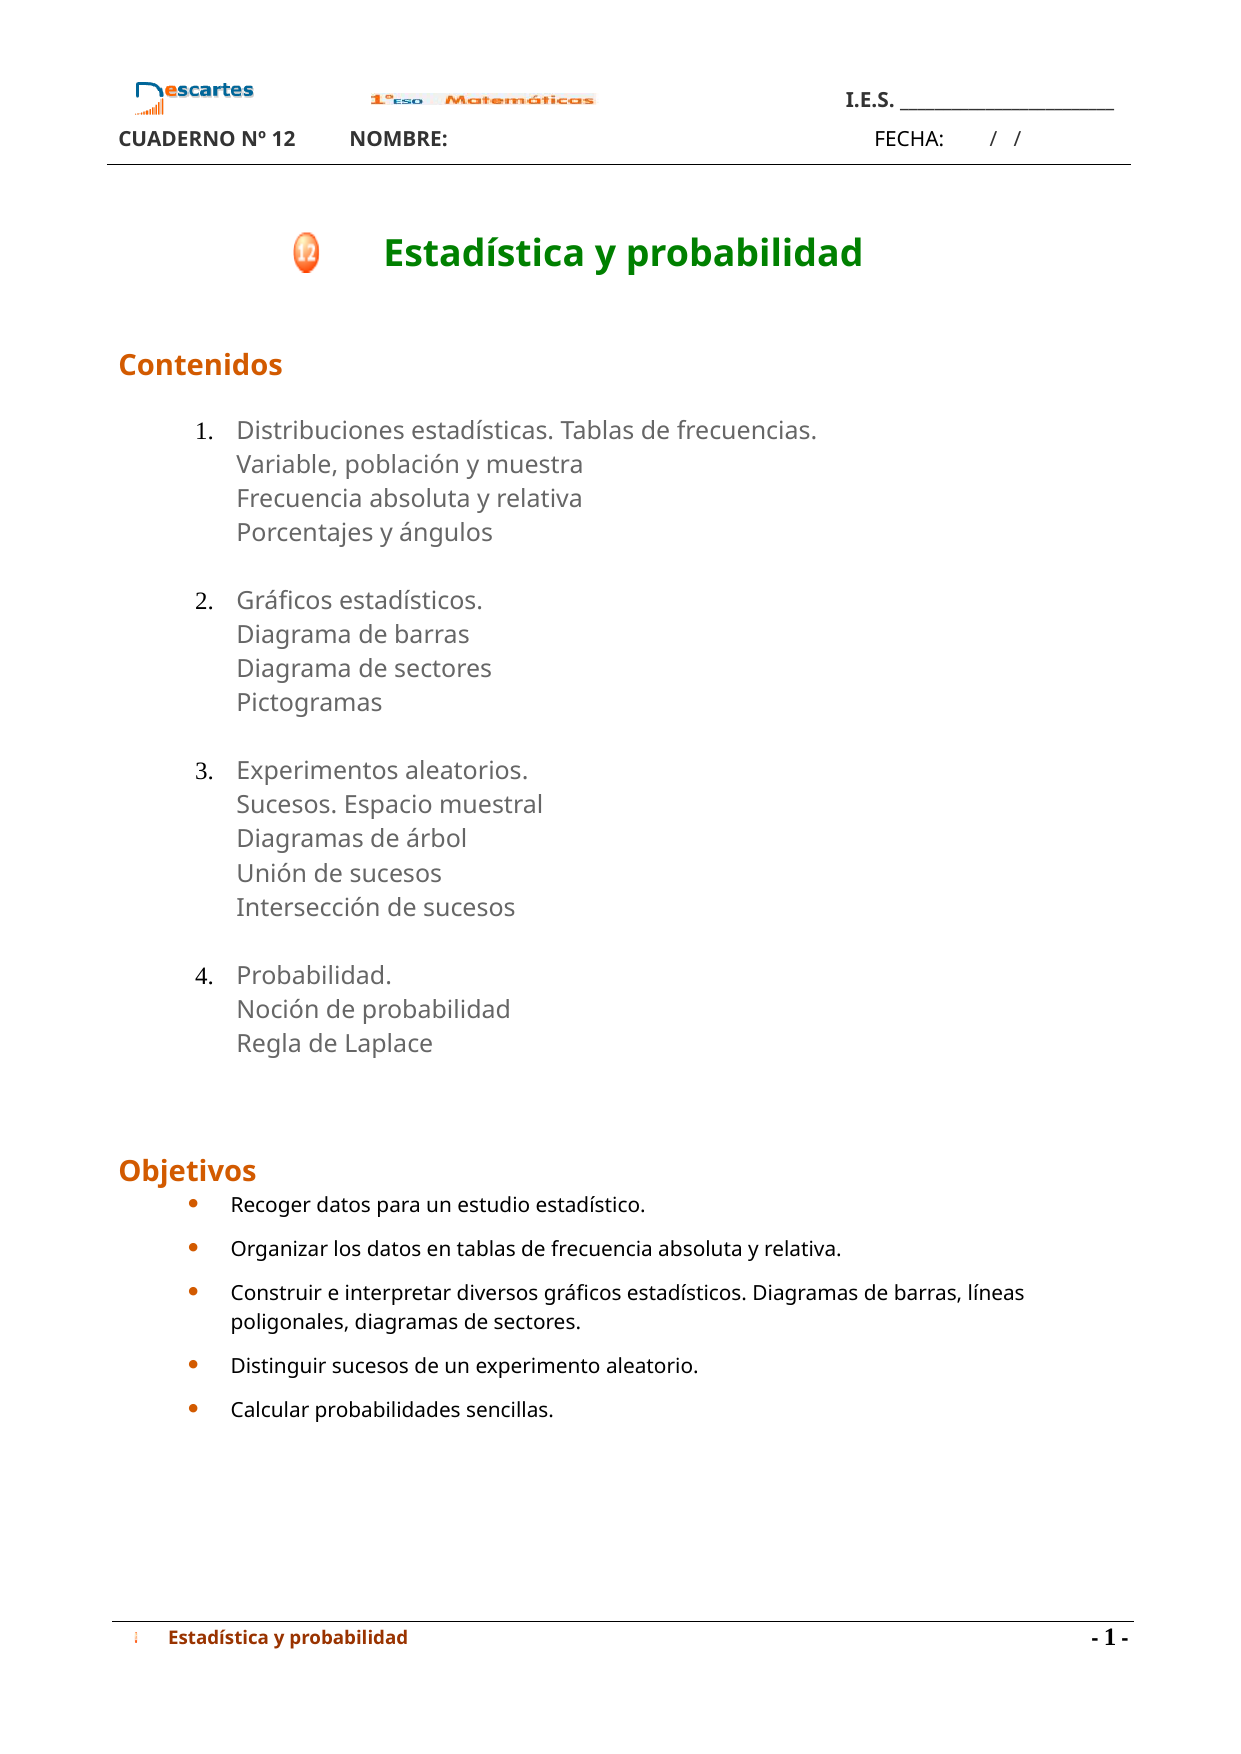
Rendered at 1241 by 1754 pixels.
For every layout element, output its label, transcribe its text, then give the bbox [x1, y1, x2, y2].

list Gráficos estadísticos. [195, 583, 1122, 617]
text Intersección de sucesos [236, 889, 1122, 923]
text Unión de sucesos [236, 855, 1122, 889]
table_header Estadística y probabilidad [372, 223, 999, 282]
table_header [241, 223, 372, 282]
picture [134, 1631, 138, 1643]
text Variable, población y muestra [236, 446, 1122, 481]
text Contenidos [118, 344, 1122, 384]
text Objetivos [118, 1151, 1122, 1190]
list Recoger datos para un estudio estadístico. [189, 1190, 1122, 1219]
list Distribuciones estadísticas. Tablas de frecuencias. [195, 412, 1122, 446]
text Regla de Laplace [236, 1026, 1122, 1059]
list Construir e interpretar diversos gráficos estadísticos. Diagramas de barras, líneas poligonales, diagramas de sectores. [189, 1278, 1122, 1335]
text Pictogramas [236, 685, 1122, 719]
picture [134, 82, 257, 115]
text Diagrama de barras [236, 617, 1122, 651]
picture [371, 93, 599, 105]
list Distinguir sucesos de un experimento aleatorio. [189, 1351, 1122, 1379]
text Noción de probabilidad [236, 991, 1122, 1026]
text Diagramas de árbol [236, 821, 1122, 855]
list Calcular probabilidades sencillas. [189, 1395, 1122, 1423]
text Sucesos. Espacio muestral [236, 787, 1122, 821]
text Porcentajes y ángulos [236, 514, 1122, 549]
text Frecuencia absoluta y relativa [236, 481, 1122, 514]
text Diagrama de sectores [236, 651, 1122, 685]
picture [293, 231, 320, 273]
list Probabilidad. [195, 957, 1122, 991]
list Experimentos aleatorios. [195, 753, 1122, 787]
list Organizar los datos en tablas de frecuencia absoluta y relativa. [189, 1234, 1122, 1263]
